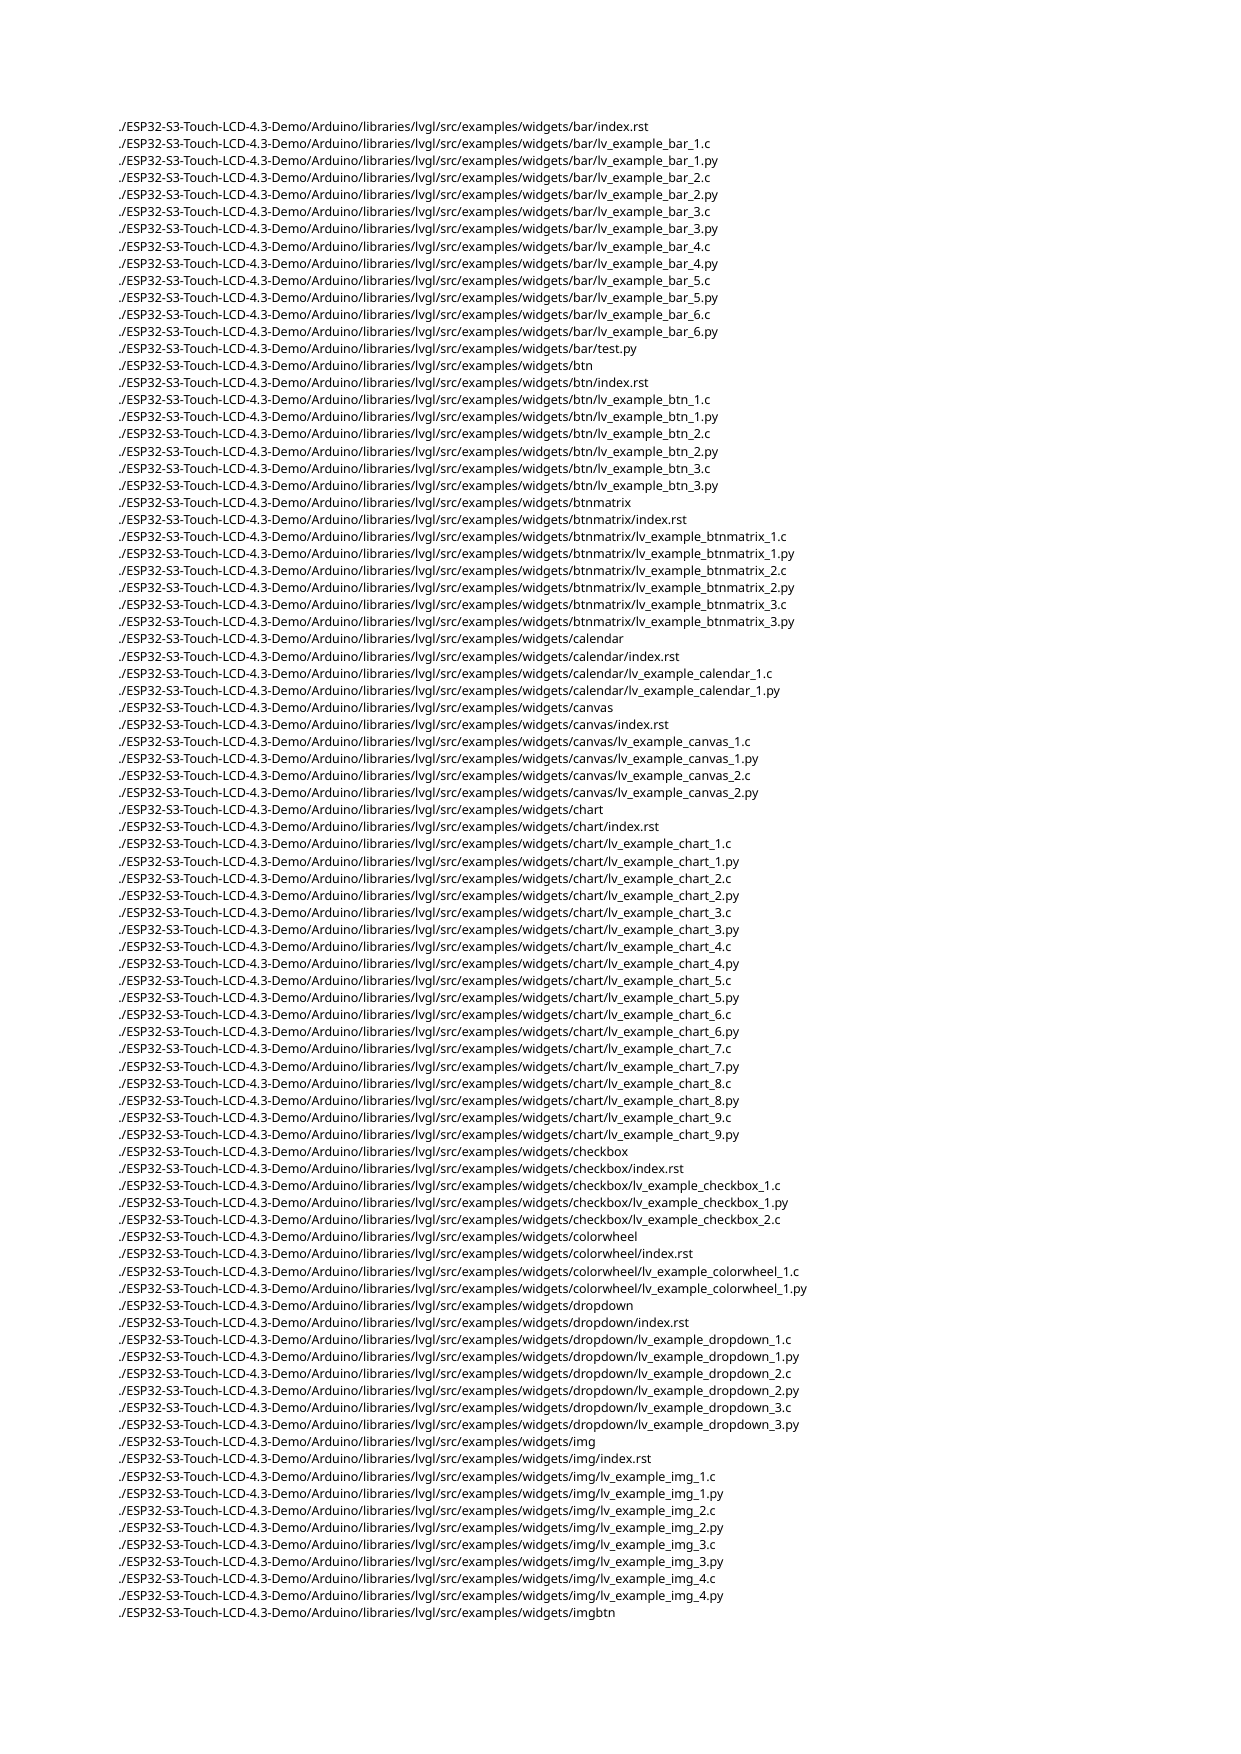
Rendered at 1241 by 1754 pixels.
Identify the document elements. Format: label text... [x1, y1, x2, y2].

text ./ESP32-S3-Touch-LCD-4.3-Demo/Arduino/libraries/lvgl/src/examples/widgets/colorwheel/lv_example_colorwheel_1.c [118, 1263, 1122, 1280]
text ./ESP32-S3-Touch-LCD-4.3-Demo/Arduino/libraries/lvgl/src/examples/widgets/canvas/lv_example_canvas_2.py [118, 784, 1122, 801]
text ./ESP32-S3-Touch-LCD-4.3-Demo/Arduino/libraries/lvgl/src/examples/widgets/canvas/lv_example_canvas_1.py [118, 750, 1122, 767]
text ./ESP32-S3-Touch-LCD-4.3-Demo/Arduino/libraries/lvgl/src/examples/widgets/btnmatrix/lv_example_btnmatrix_3.c [118, 596, 1122, 613]
text ./ESP32-S3-Touch-LCD-4.3-Demo/Arduino/libraries/lvgl/src/examples/widgets/bar/lv_example_bar_2.c [118, 169, 1122, 186]
text ./ESP32-S3-Touch-LCD-4.3-Demo/Arduino/libraries/lvgl/src/examples/widgets/colorwheel/index.rst [118, 1246, 1122, 1263]
text ./ESP32-S3-Touch-LCD-4.3-Demo/Arduino/libraries/lvgl/src/examples/widgets/canvas [118, 699, 1122, 716]
text ./ESP32-S3-Touch-LCD-4.3-Demo/Arduino/libraries/lvgl/src/examples/widgets/canvas/lv_example_canvas_2.c [118, 767, 1122, 784]
text ./ESP32-S3-Touch-LCD-4.3-Demo/Arduino/libraries/lvgl/src/examples/widgets/canvas/lv_example_canvas_1.c [118, 733, 1122, 750]
text ./ESP32-S3-Touch-LCD-4.3-Demo/Arduino/libraries/lvgl/src/examples/widgets/btn/lv_example_btn_3.py [118, 477, 1122, 494]
text ./ESP32-S3-Touch-LCD-4.3-Demo/Arduino/libraries/lvgl/src/examples/widgets/img/lv_example_img_4.c [118, 1570, 1122, 1587]
text ./ESP32-S3-Touch-LCD-4.3-Demo/Arduino/libraries/lvgl/src/examples/widgets/colorwheel [118, 1228, 1122, 1246]
text ./ESP32-S3-Touch-LCD-4.3-Demo/Arduino/libraries/lvgl/src/examples/widgets/btn [118, 357, 1122, 374]
text ./ESP32-S3-Touch-LCD-4.3-Demo/Arduino/libraries/lvgl/src/examples/widgets/img/lv_example_img_2.c [118, 1502, 1122, 1519]
text ./ESP32-S3-Touch-LCD-4.3-Demo/Arduino/libraries/lvgl/src/examples/widgets/chart/lv_example_chart_8.c [118, 1075, 1122, 1092]
text ./ESP32-S3-Touch-LCD-4.3-Demo/Arduino/libraries/lvgl/src/examples/widgets/bar/lv_example_bar_1.py [118, 152, 1122, 169]
text ./ESP32-S3-Touch-LCD-4.3-Demo/Arduino/libraries/lvgl/src/examples/widgets/chart/lv_example_chart_3.py [118, 921, 1122, 938]
text ./ESP32-S3-Touch-LCD-4.3-Demo/Arduino/libraries/lvgl/src/examples/widgets/chart/lv_example_chart_4.c [118, 938, 1122, 955]
text ./ESP32-S3-Touch-LCD-4.3-Demo/Arduino/libraries/lvgl/src/examples/widgets/btn/lv_example_btn_2.c [118, 426, 1122, 443]
text ./ESP32-S3-Touch-LCD-4.3-Demo/Arduino/libraries/lvgl/src/examples/widgets/chart/lv_example_chart_6.py [118, 1023, 1122, 1041]
text ./ESP32-S3-Touch-LCD-4.3-Demo/Arduino/libraries/lvgl/src/examples/widgets/checkbox [118, 1143, 1122, 1160]
text ./ESP32-S3-Touch-LCD-4.3-Demo/Arduino/libraries/lvgl/src/examples/widgets/btn/lv_example_btn_3.c [118, 460, 1122, 477]
text ./ESP32-S3-Touch-LCD-4.3-Demo/Arduino/libraries/lvgl/src/examples/widgets/chart/lv_example_chart_3.c [118, 904, 1122, 921]
text ./ESP32-S3-Touch-LCD-4.3-Demo/Arduino/libraries/lvgl/src/examples/widgets/dropdown/lv_example_dropdown_3.py [118, 1416, 1122, 1433]
text ./ESP32-S3-Touch-LCD-4.3-Demo/Arduino/libraries/lvgl/src/examples/widgets/bar/test.py [118, 340, 1122, 357]
text ./ESP32-S3-Touch-LCD-4.3-Demo/Arduino/libraries/lvgl/src/examples/widgets/bar/lv_example_bar_1.c [118, 135, 1122, 152]
text ./ESP32-S3-Touch-LCD-4.3-Demo/Arduino/libraries/lvgl/src/examples/widgets/bar/lv_example_bar_5.py [118, 289, 1122, 306]
text ./ESP32-S3-Touch-LCD-4.3-Demo/Arduino/libraries/lvgl/src/examples/widgets/canvas/index.rst [118, 716, 1122, 733]
text ./ESP32-S3-Touch-LCD-4.3-Demo/Arduino/libraries/lvgl/src/examples/widgets/checkbox/lv_example_checkbox_2.c [118, 1211, 1122, 1228]
text ./ESP32-S3-Touch-LCD-4.3-Demo/Arduino/libraries/lvgl/src/examples/widgets/colorwheel/lv_example_colorwheel_1.py [118, 1280, 1122, 1297]
text ./ESP32-S3-Touch-LCD-4.3-Demo/Arduino/libraries/lvgl/src/examples/widgets/btnmatrix/lv_example_btnmatrix_2.c [118, 562, 1122, 579]
text ./ESP32-S3-Touch-LCD-4.3-Demo/Arduino/libraries/lvgl/src/examples/widgets/dropdown/lv_example_dropdown_3.c [118, 1399, 1122, 1416]
text ./ESP32-S3-Touch-LCD-4.3-Demo/Arduino/libraries/lvgl/src/examples/widgets/chart/lv_example_chart_2.c [118, 870, 1122, 887]
text ./ESP32-S3-Touch-LCD-4.3-Demo/Arduino/libraries/lvgl/src/examples/widgets/btnmatrix/lv_example_btnmatrix_2.py [118, 579, 1122, 596]
text ./ESP32-S3-Touch-LCD-4.3-Demo/Arduino/libraries/lvgl/src/examples/widgets/img/lv_example_img_4.py [118, 1587, 1122, 1604]
text ./ESP32-S3-Touch-LCD-4.3-Demo/Arduino/libraries/lvgl/src/examples/widgets/calendar/lv_example_calendar_1.py [118, 682, 1122, 699]
text ./ESP32-S3-Touch-LCD-4.3-Demo/Arduino/libraries/lvgl/src/examples/widgets/chart/lv_example_chart_6.c [118, 1006, 1122, 1023]
text ./ESP32-S3-Touch-LCD-4.3-Demo/Arduino/libraries/lvgl/src/examples/widgets/dropdown/lv_example_dropdown_2.c [118, 1365, 1122, 1382]
text ./ESP32-S3-Touch-LCD-4.3-Demo/Arduino/libraries/lvgl/src/examples/widgets/btnmatrix/index.rst [118, 511, 1122, 528]
text ./ESP32-S3-Touch-LCD-4.3-Demo/Arduino/libraries/lvgl/src/examples/widgets/btn/lv_example_btn_1.py [118, 408, 1122, 426]
text ./ESP32-S3-Touch-LCD-4.3-Demo/Arduino/libraries/lvgl/src/examples/widgets/img/lv_example_img_3.c [118, 1536, 1122, 1553]
text ./ESP32-S3-Touch-LCD-4.3-Demo/Arduino/libraries/lvgl/src/examples/widgets/dropdown/lv_example_dropdown_1.py [118, 1348, 1122, 1365]
text ./ESP32-S3-Touch-LCD-4.3-Demo/Arduino/libraries/lvgl/src/examples/widgets/btn/index.rst [118, 374, 1122, 391]
text ./ESP32-S3-Touch-LCD-4.3-Demo/Arduino/libraries/lvgl/src/examples/widgets/dropdown/lv_example_dropdown_1.c [118, 1331, 1122, 1348]
text ./ESP32-S3-Touch-LCD-4.3-Demo/Arduino/libraries/lvgl/src/examples/widgets/checkbox/lv_example_checkbox_1.c [118, 1177, 1122, 1194]
text ./ESP32-S3-Touch-LCD-4.3-Demo/Arduino/libraries/lvgl/src/examples/widgets/chart/lv_example_chart_5.py [118, 989, 1122, 1006]
text ./ESP32-S3-Touch-LCD-4.3-Demo/Arduino/libraries/lvgl/src/examples/widgets/chart/lv_example_chart_4.py [118, 955, 1122, 972]
text ./ESP32-S3-Touch-LCD-4.3-Demo/Arduino/libraries/lvgl/src/examples/widgets/btnmatrix [118, 494, 1122, 511]
text ./ESP32-S3-Touch-LCD-4.3-Demo/Arduino/libraries/lvgl/src/examples/widgets/bar/lv_example_bar_4.c [118, 238, 1122, 255]
text ./ESP32-S3-Touch-LCD-4.3-Demo/Arduino/libraries/lvgl/src/examples/widgets/checkbox/index.rst [118, 1160, 1122, 1177]
text ./ESP32-S3-Touch-LCD-4.3-Demo/Arduino/libraries/lvgl/src/examples/widgets/btnmatrix/lv_example_btnmatrix_3.py [118, 613, 1122, 631]
text ./ESP32-S3-Touch-LCD-4.3-Demo/Arduino/libraries/lvgl/src/examples/widgets/calendar [118, 631, 1122, 648]
text ./ESP32-S3-Touch-LCD-4.3-Demo/Arduino/libraries/lvgl/src/examples/widgets/chart/lv_example_chart_2.py [118, 887, 1122, 904]
text ./ESP32-S3-Touch-LCD-4.3-Demo/Arduino/libraries/lvgl/src/examples/widgets/img/index.rst [118, 1451, 1122, 1468]
text ./ESP32-S3-Touch-LCD-4.3-Demo/Arduino/libraries/lvgl/src/examples/widgets/dropdown/index.rst [118, 1314, 1122, 1331]
text ./ESP32-S3-Touch-LCD-4.3-Demo/Arduino/libraries/lvgl/src/examples/widgets/chart/lv_example_chart_5.c [118, 972, 1122, 989]
text ./ESP32-S3-Touch-LCD-4.3-Demo/Arduino/libraries/lvgl/src/examples/widgets/btnmatrix/lv_example_btnmatrix_1.c [118, 528, 1122, 545]
text ./ESP32-S3-Touch-LCD-4.3-Demo/Arduino/libraries/lvgl/src/examples/widgets/calendar/lv_example_calendar_1.c [118, 665, 1122, 682]
text ./ESP32-S3-Touch-LCD-4.3-Demo/Arduino/libraries/lvgl/src/examples/widgets/chart/lv_example_chart_8.py [118, 1092, 1122, 1109]
text ./ESP32-S3-Touch-LCD-4.3-Demo/Arduino/libraries/lvgl/src/examples/widgets/checkbox/lv_example_checkbox_1.py [118, 1194, 1122, 1211]
text ./ESP32-S3-Touch-LCD-4.3-Demo/Arduino/libraries/lvgl/src/examples/widgets/bar/lv_example_bar_3.py [118, 221, 1122, 238]
text ./ESP32-S3-Touch-LCD-4.3-Demo/Arduino/libraries/lvgl/src/examples/widgets/dropdown/lv_example_dropdown_2.py [118, 1382, 1122, 1399]
text ./ESP32-S3-Touch-LCD-4.3-Demo/Arduino/libraries/lvgl/src/examples/widgets/img/lv_example_img_2.py [118, 1519, 1122, 1536]
text ./ESP32-S3-Touch-LCD-4.3-Demo/Arduino/libraries/lvgl/src/examples/widgets/img/lv_example_img_1.py [118, 1485, 1122, 1502]
text ./ESP32-S3-Touch-LCD-4.3-Demo/Arduino/libraries/lvgl/src/examples/widgets/bar/index.rst [118, 118, 1122, 135]
text ./ESP32-S3-Touch-LCD-4.3-Demo/Arduino/libraries/lvgl/src/examples/widgets/btnmatrix/lv_example_btnmatrix_1.py [118, 545, 1122, 562]
text ./ESP32-S3-Touch-LCD-4.3-Demo/Arduino/libraries/lvgl/src/examples/widgets/dropdown [118, 1297, 1122, 1314]
text ./ESP32-S3-Touch-LCD-4.3-Demo/Arduino/libraries/lvgl/src/examples/widgets/bar/lv_example_bar_6.c [118, 306, 1122, 323]
text ./ESP32-S3-Touch-LCD-4.3-Demo/Arduino/libraries/lvgl/src/examples/widgets/img [118, 1433, 1122, 1451]
text ./ESP32-S3-Touch-LCD-4.3-Demo/Arduino/libraries/lvgl/src/examples/widgets/bar/lv_example_bar_3.c [118, 203, 1122, 221]
text ./ESP32-S3-Touch-LCD-4.3-Demo/Arduino/libraries/lvgl/src/examples/widgets/chart/index.rst [118, 818, 1122, 836]
text ./ESP32-S3-Touch-LCD-4.3-Demo/Arduino/libraries/lvgl/src/examples/widgets/chart/lv_example_chart_7.c [118, 1041, 1122, 1058]
text ./ESP32-S3-Touch-LCD-4.3-Demo/Arduino/libraries/lvgl/src/examples/widgets/imgbtn [118, 1604, 1122, 1621]
text ./ESP32-S3-Touch-LCD-4.3-Demo/Arduino/libraries/lvgl/src/examples/widgets/btn/lv_example_btn_2.py [118, 443, 1122, 460]
text ./ESP32-S3-Touch-LCD-4.3-Demo/Arduino/libraries/lvgl/src/examples/widgets/img/lv_example_img_1.c [118, 1468, 1122, 1485]
text ./ESP32-S3-Touch-LCD-4.3-Demo/Arduino/libraries/lvgl/src/examples/widgets/chart/lv_example_chart_1.c [118, 836, 1122, 853]
text ./ESP32-S3-Touch-LCD-4.3-Demo/Arduino/libraries/lvgl/src/examples/widgets/chart [118, 801, 1122, 818]
text ./ESP32-S3-Touch-LCD-4.3-Demo/Arduino/libraries/lvgl/src/examples/widgets/bar/lv_example_bar_2.py [118, 186, 1122, 203]
text ./ESP32-S3-Touch-LCD-4.3-Demo/Arduino/libraries/lvgl/src/examples/widgets/chart/lv_example_chart_9.c [118, 1109, 1122, 1126]
text ./ESP32-S3-Touch-LCD-4.3-Demo/Arduino/libraries/lvgl/src/examples/widgets/btn/lv_example_btn_1.c [118, 391, 1122, 408]
text ./ESP32-S3-Touch-LCD-4.3-Demo/Arduino/libraries/lvgl/src/examples/widgets/img/lv_example_img_3.py [118, 1553, 1122, 1570]
text ./ESP32-S3-Touch-LCD-4.3-Demo/Arduino/libraries/lvgl/src/examples/widgets/chart/lv_example_chart_7.py [118, 1058, 1122, 1075]
text ./ESP32-S3-Touch-LCD-4.3-Demo/Arduino/libraries/lvgl/src/examples/widgets/chart/lv_example_chart_9.py [118, 1126, 1122, 1143]
text ./ESP32-S3-Touch-LCD-4.3-Demo/Arduino/libraries/lvgl/src/examples/widgets/bar/lv_example_bar_6.py [118, 323, 1122, 340]
text ./ESP32-S3-Touch-LCD-4.3-Demo/Arduino/libraries/lvgl/src/examples/widgets/chart/lv_example_chart_1.py [118, 853, 1122, 870]
text ./ESP32-S3-Touch-LCD-4.3-Demo/Arduino/libraries/lvgl/src/examples/widgets/calendar/index.rst [118, 648, 1122, 665]
text ./ESP32-S3-Touch-LCD-4.3-Demo/Arduino/libraries/lvgl/src/examples/widgets/bar/lv_example_bar_5.c [118, 272, 1122, 289]
text ./ESP32-S3-Touch-LCD-4.3-Demo/Arduino/libraries/lvgl/src/examples/widgets/bar/lv_example_bar_4.py [118, 255, 1122, 272]
